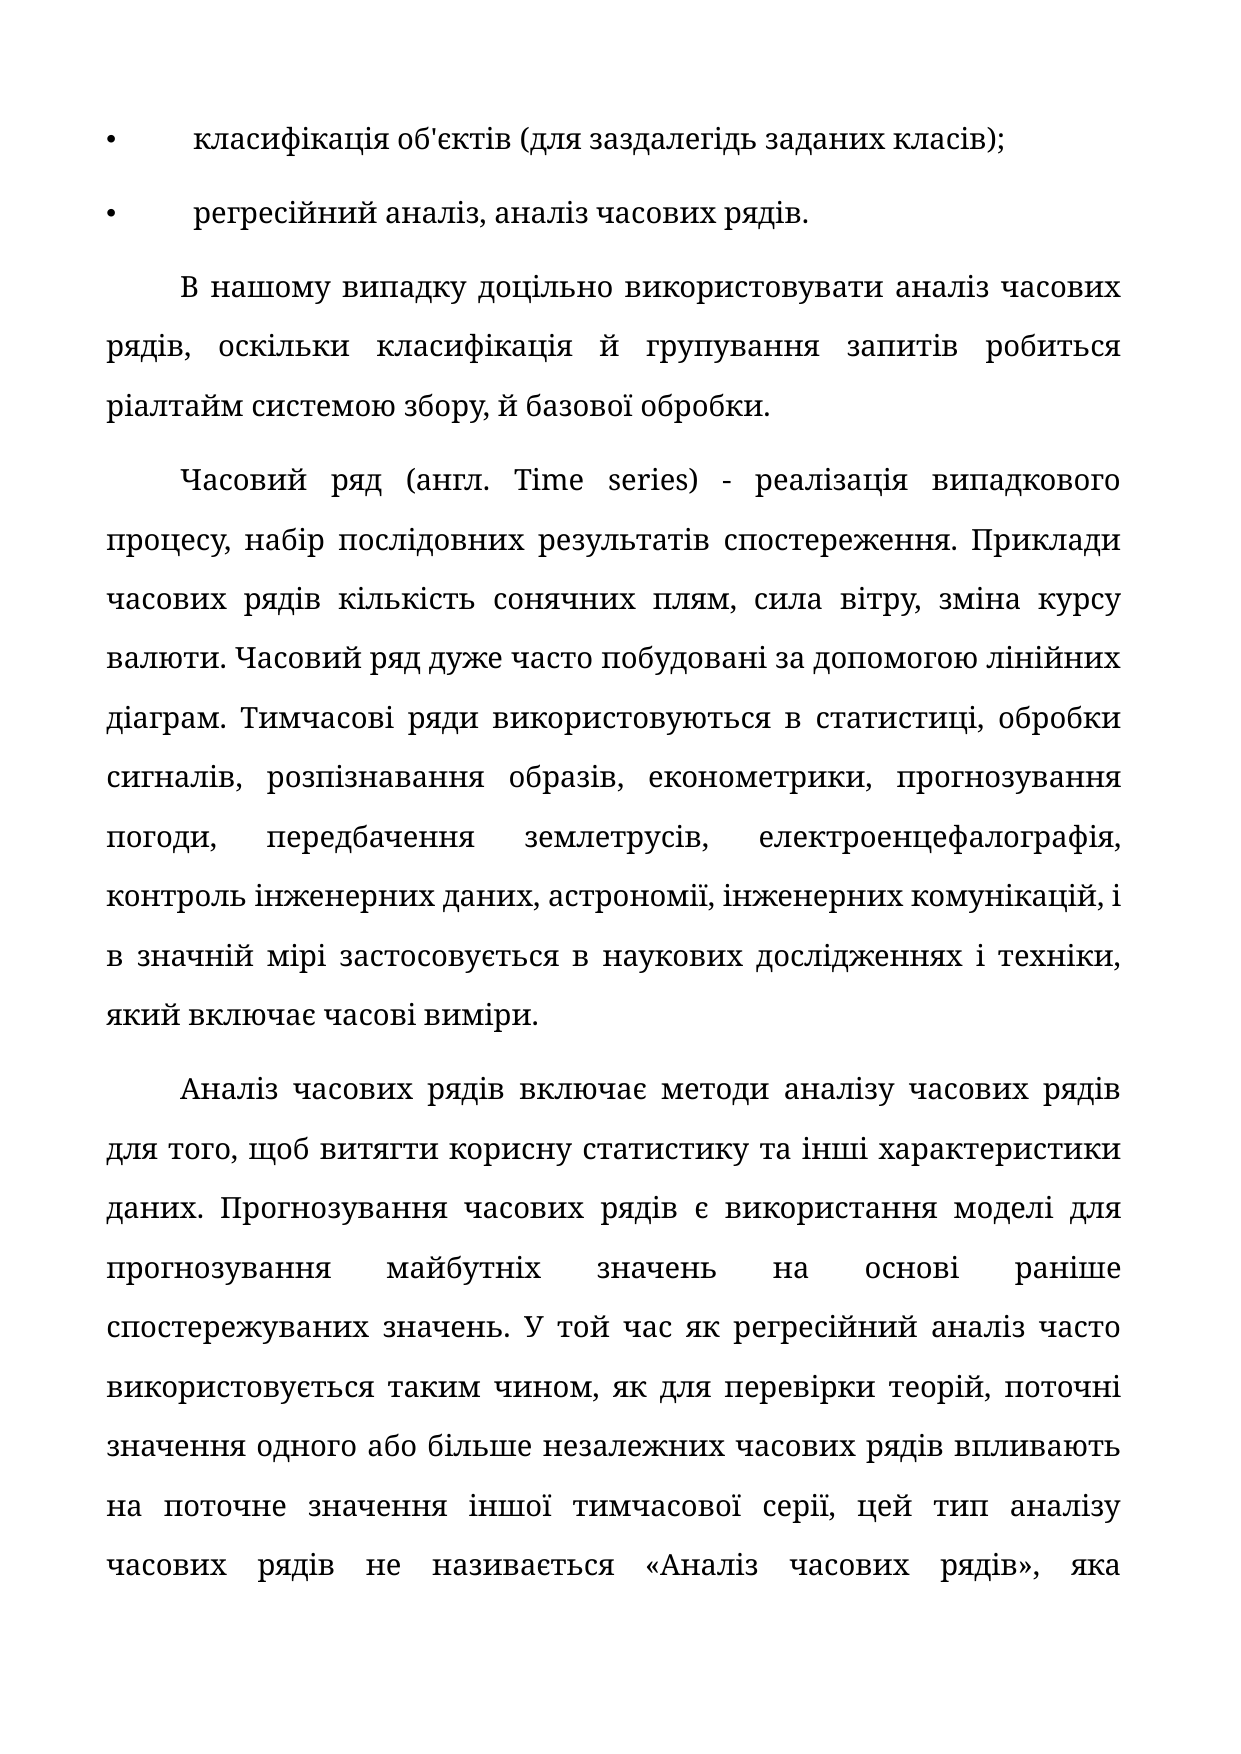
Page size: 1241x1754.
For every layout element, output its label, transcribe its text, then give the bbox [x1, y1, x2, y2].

list регресійний аналіз, аналіз часових рядів. [106, 192, 1122, 232]
text Аналіз часових рядів включає методи аналізу часових рядів для того, щоб витягти корисну статистику та інші характеристики даних. Прогнозування часових рядів є використання моделі для прогнозування майбутніх значень на основі раніше спостережуваних значень. У той час як регресійний аналіз часто використовується таким чином, як для перевірки теорій, поточні значення одного або більше незалежних часових рядів впливають на поточне значення іншої тимчасової серії, цей тип аналізу часових рядів не називається «Аналіз часових рядів», яка [106, 1069, 1122, 1584]
list класифікація об'єктів (для заздалегідь заданих класів); [106, 118, 1122, 158]
text Часовий ряд (англ. Time series) - реалізація випадкового процесу, набір послідовних результатів спостереження. Приклади часових рядів кількість сонячних плям, сила вітру, зміна курсу валюти. Часовий ряд дуже часто побудовані за допомогою лінійних діаграм. Тимчасові ряди використовуються в статистиці, обробки сигналів, розпізнавання образів, економетрики, прогнозування погоди, передбачення землетрусів, електроенцефалографія, контроль інженерних даних, астрономії, інженерних комунікацій, і в значній мірі застосовується в наукових дослідженнях і техніки, який включає часові виміри. [106, 459, 1122, 1034]
text В нашому випадку доцільно використовувати аналіз часових рядів, оскільки класифікація й групування запитів робиться ріалтайм системою збору, й базової обробки. [106, 266, 1122, 425]
